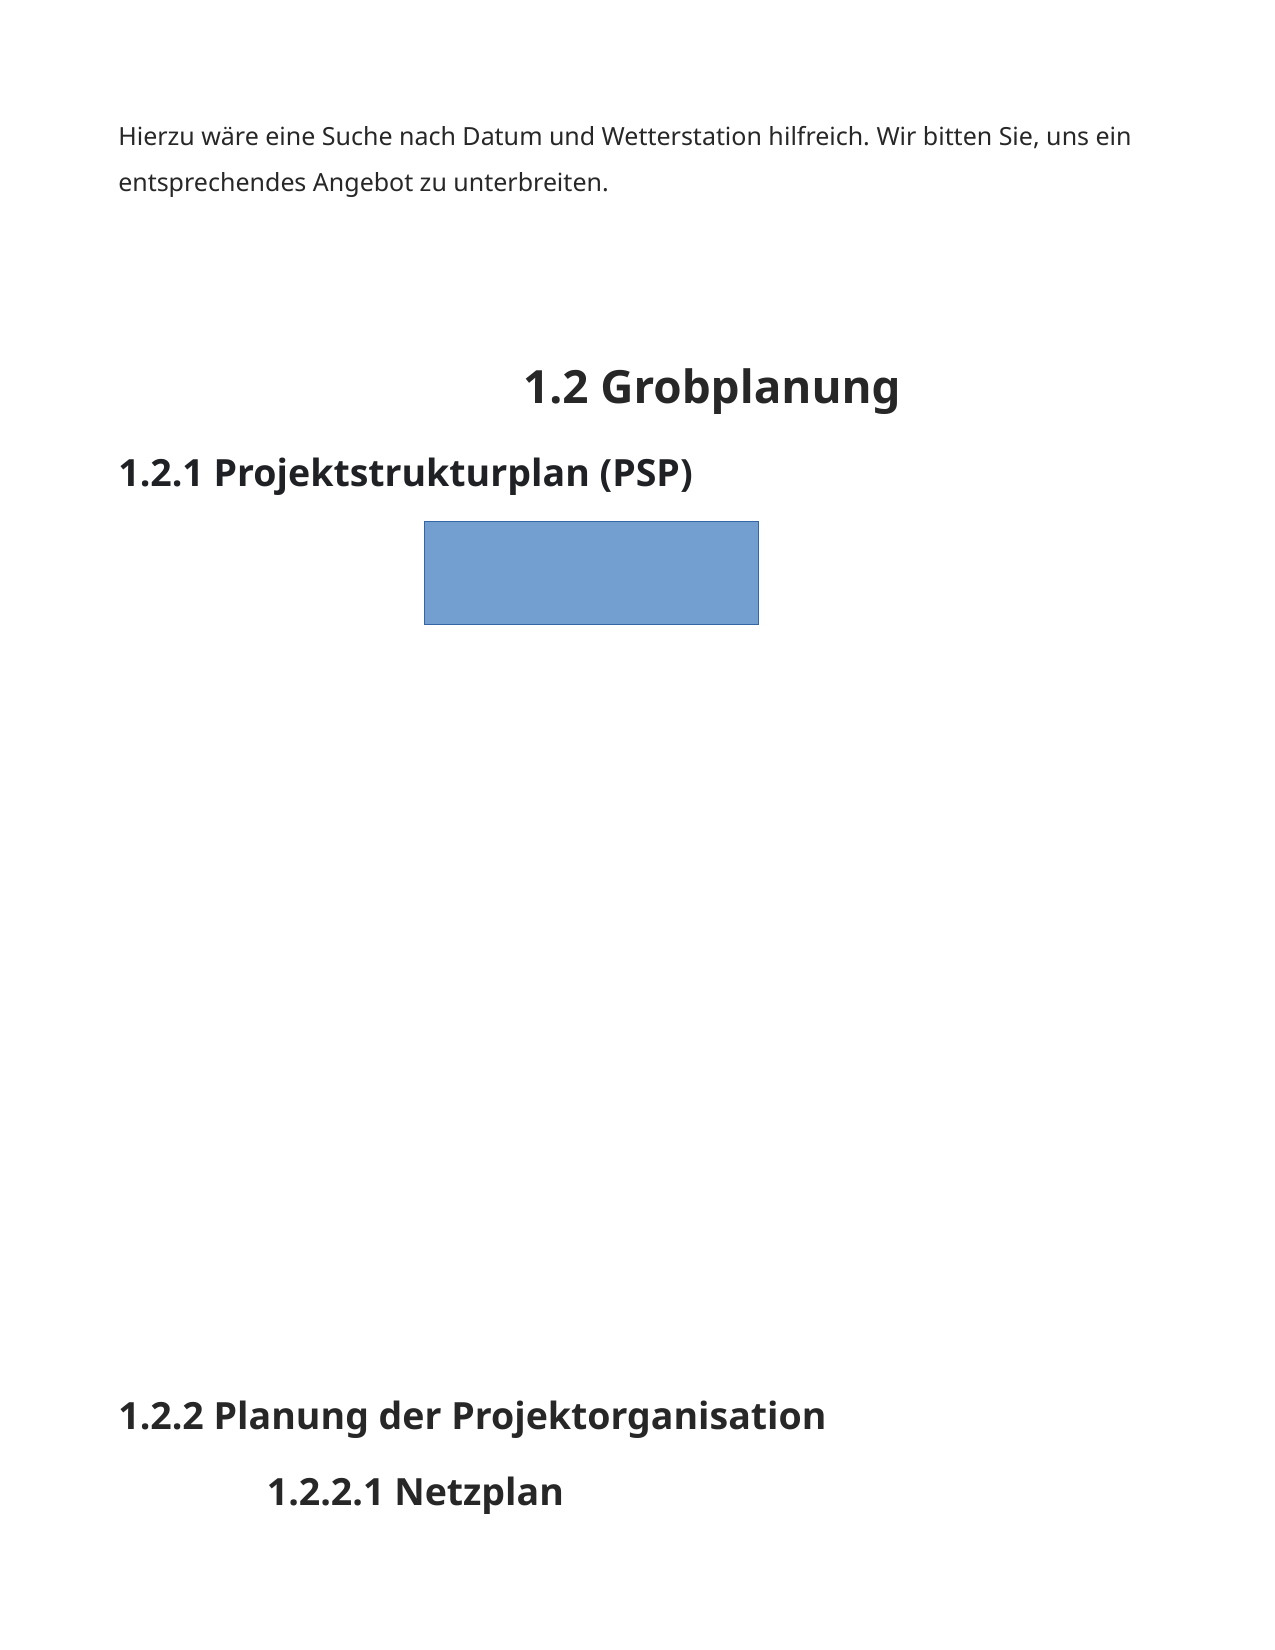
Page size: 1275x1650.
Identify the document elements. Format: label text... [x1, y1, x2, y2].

list 1.2.2.1 Netzplan [237, 1465, 1157, 1516]
list 1.2.2 Planung der Projektorganisation [118, 1389, 1157, 1440]
list 1.2 Grobplanung [237, 354, 1157, 417]
text 1.2.1 Projektstrukturplan (PSP) [118, 446, 1157, 497]
text Hierzu wäre eine Suche nach Datum und Wetterstation hilfreich. Wir bitten Sie, uns ein entsprechendes Angebot zu unterbreiten. [118, 118, 1157, 199]
